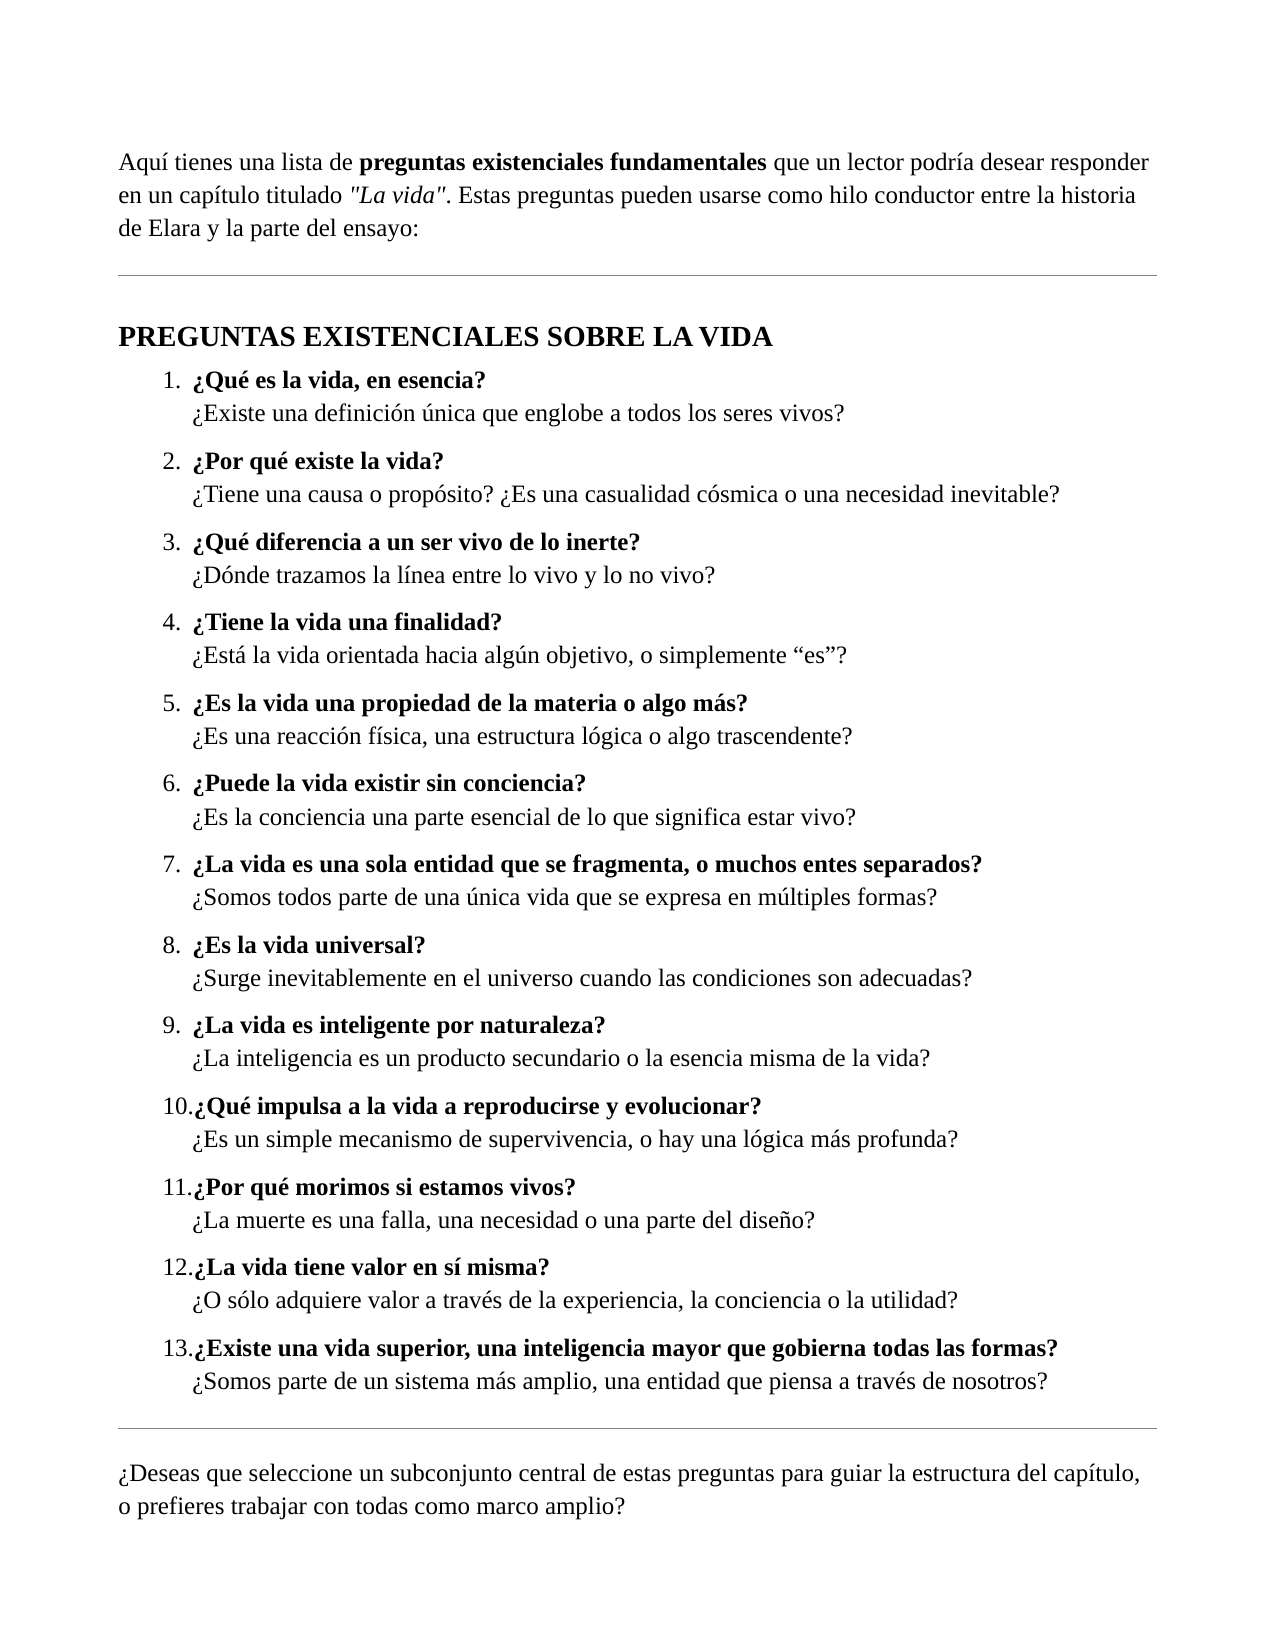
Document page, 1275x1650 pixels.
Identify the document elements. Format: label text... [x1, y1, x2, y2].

list ¿La vida es inteligente por naturaleza? ¿La inteligencia es un producto secundario o la esencia misma de la vida? [162, 1010, 1157, 1072]
list ¿Es la vida universal? ¿Surge inevitablemente en el universo cuando las condiciones son adecuadas? [162, 930, 1157, 992]
list ¿La vida es una sola entidad que se fragmenta, o muchos entes separados? ¿Somos todos parte de una única vida que se expresa en múltiples formas? [162, 849, 1157, 911]
list ¿Por qué existe la vida? ¿Tiene una causa o propósito? ¿Es una casualidad cósmica o una necesidad inevitable? [162, 446, 1157, 508]
list ¿Es la vida una propiedad de la materia o algo más? ¿Es una reacción física, una estructura lógica o algo trascendente? [162, 688, 1157, 750]
subtitle PREGUNTAS EXISTENCIALES SOBRE LA VIDA [118, 319, 1157, 353]
list ¿Existe una vida superior, una inteligencia mayor que gobierna todas las formas? ¿Somos parte de un sistema más amplio, una entidad que piensa a través de nosotros? [162, 1333, 1157, 1395]
list ¿Por qué morimos si estamos vivos? ¿La muerte es una falla, una necesidad o una parte del diseño? [162, 1172, 1157, 1233]
list ¿Tiene la vida una finalidad? ¿Está la vida orientada hacia algún objetivo, o simplemente “es”? [162, 607, 1157, 669]
list ¿Puede la vida existir sin conciencia? ¿Es la conciencia una parte esencial de lo que significa estar vivo? [162, 768, 1157, 830]
list ¿Qué impulsa a la vida a reproducirse y evolucionar? ¿Es un simple mecanismo de supervivencia, o hay una lógica más profunda? [162, 1091, 1157, 1153]
text Aquí tienes una lista de preguntas existenciales fundamentales que un lector podría desear responder en un capítulo titulado "La vida". Estas preguntas pueden usarse como hilo conductor entre la historia de Elara y la parte del ensayo: [118, 147, 1157, 242]
list ¿La vida tiene valor en sí misma? ¿O sólo adquiere valor a través de la experiencia, la conciencia o la utilidad? [162, 1252, 1157, 1314]
list ¿Qué es la vida, en esencia? ¿Existe una definición única que englobe a todos los seres vivos? [162, 365, 1157, 427]
text ¿Deseas que seleccione un subconjunto central de estas preguntas para guiar la estructura del capítulo, o prefieres trabajar con todas como marco amplio? [118, 1458, 1157, 1519]
list ¿Qué diferencia a un ser vivo de lo inerte? ¿Dónde trazamos la línea entre lo vivo y lo no vivo? [162, 527, 1157, 588]
